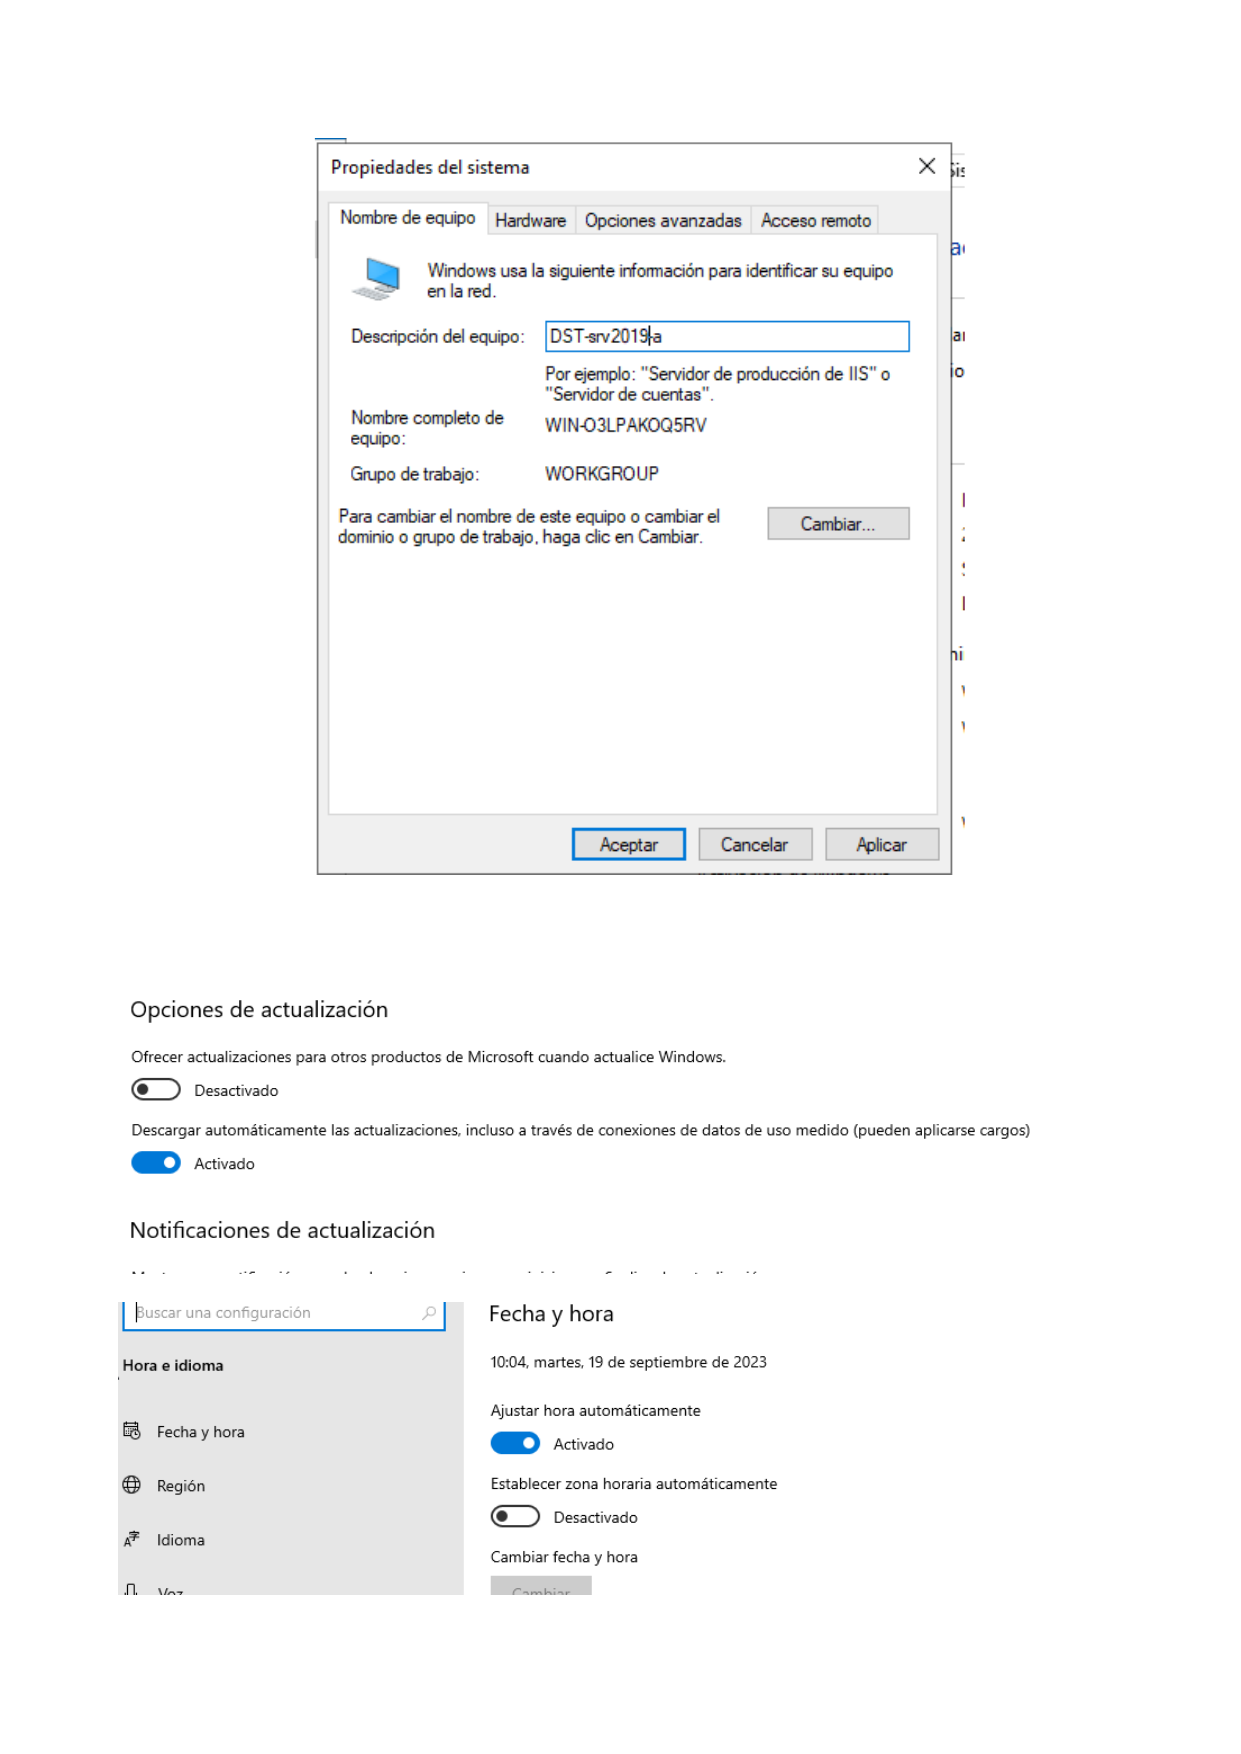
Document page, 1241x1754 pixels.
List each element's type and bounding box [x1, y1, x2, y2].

picture [118, 1302, 1123, 1595]
picture [314, 138, 965, 875]
picture [118, 980, 1123, 1274]
